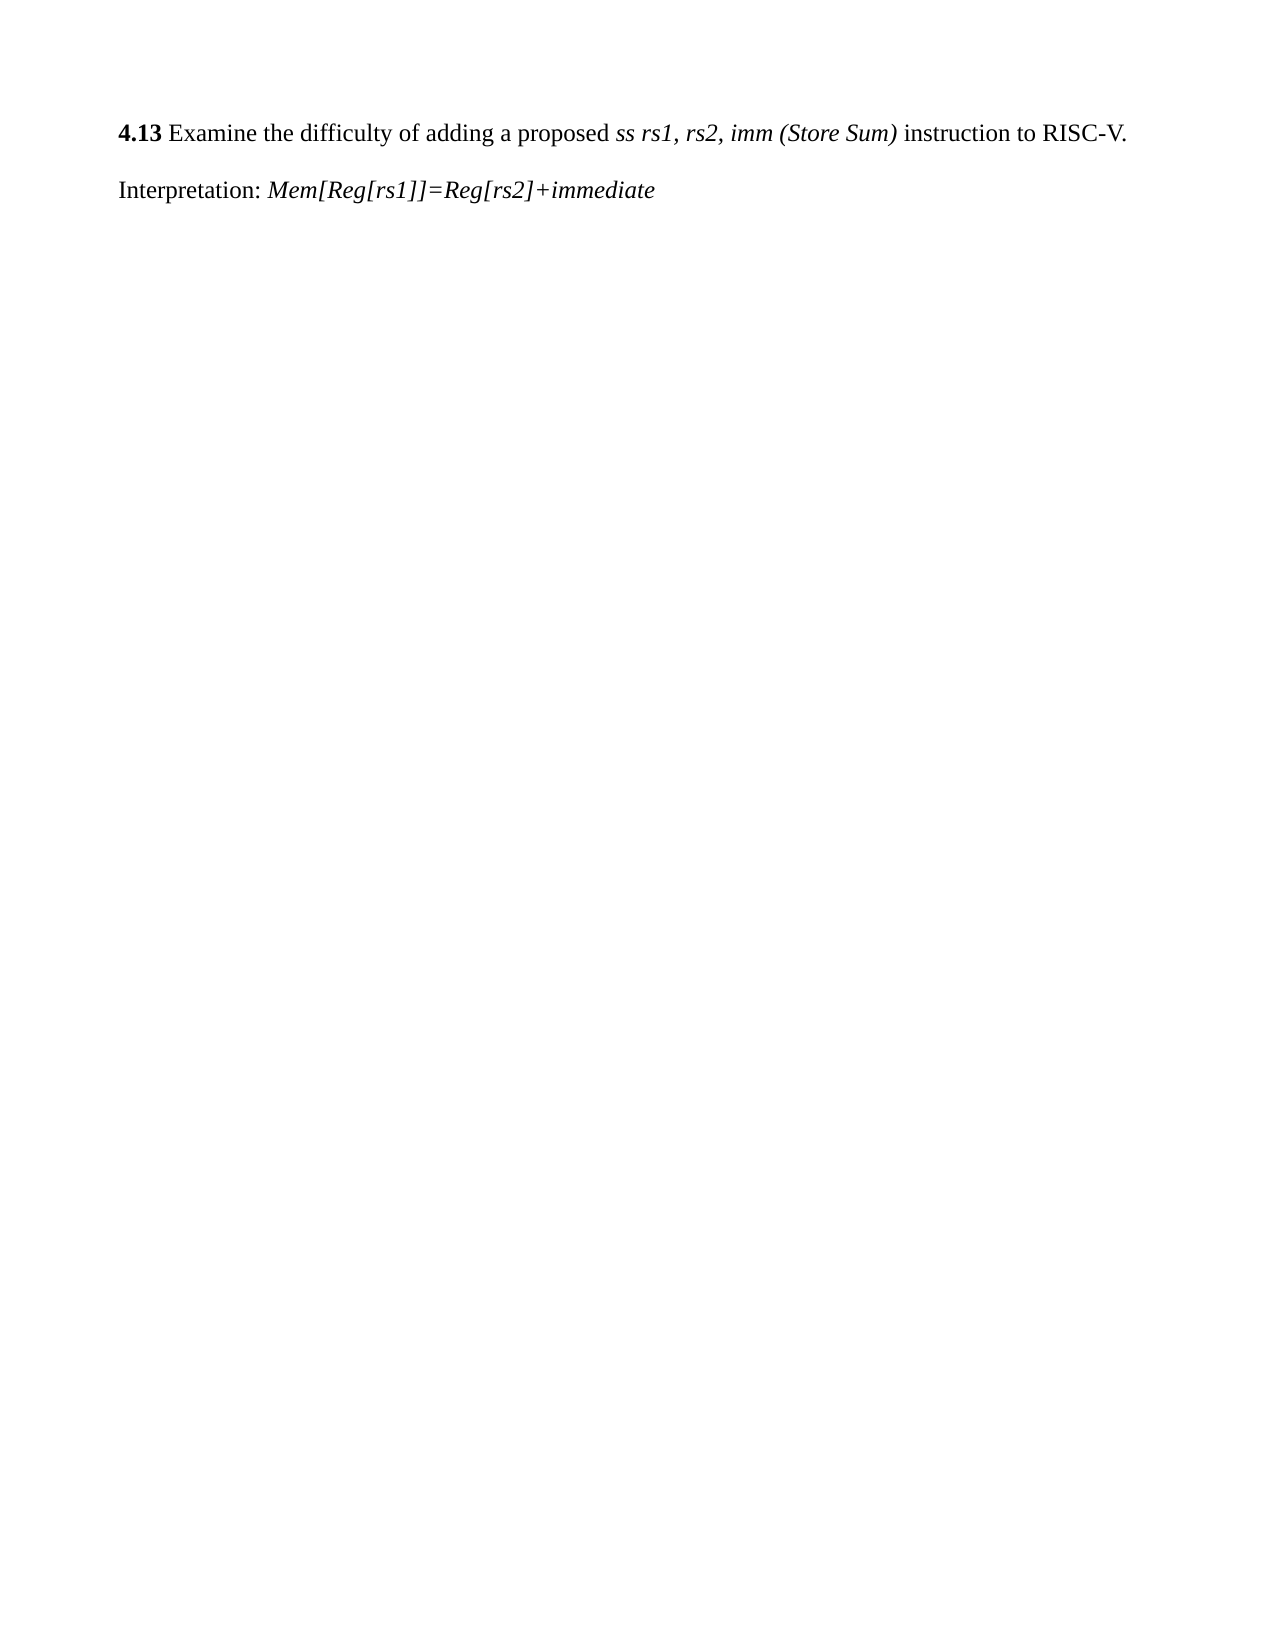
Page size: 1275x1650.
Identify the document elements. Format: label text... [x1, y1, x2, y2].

text Interpretation: Mem[Reg[rs1]]=Reg[rs2]+immediate [118, 176, 1157, 204]
text 4.13 Examine the difficulty of adding a proposed ss rs1, rs2, imm (Store Sum) instruction to RISC-V. [118, 118, 1157, 147]
